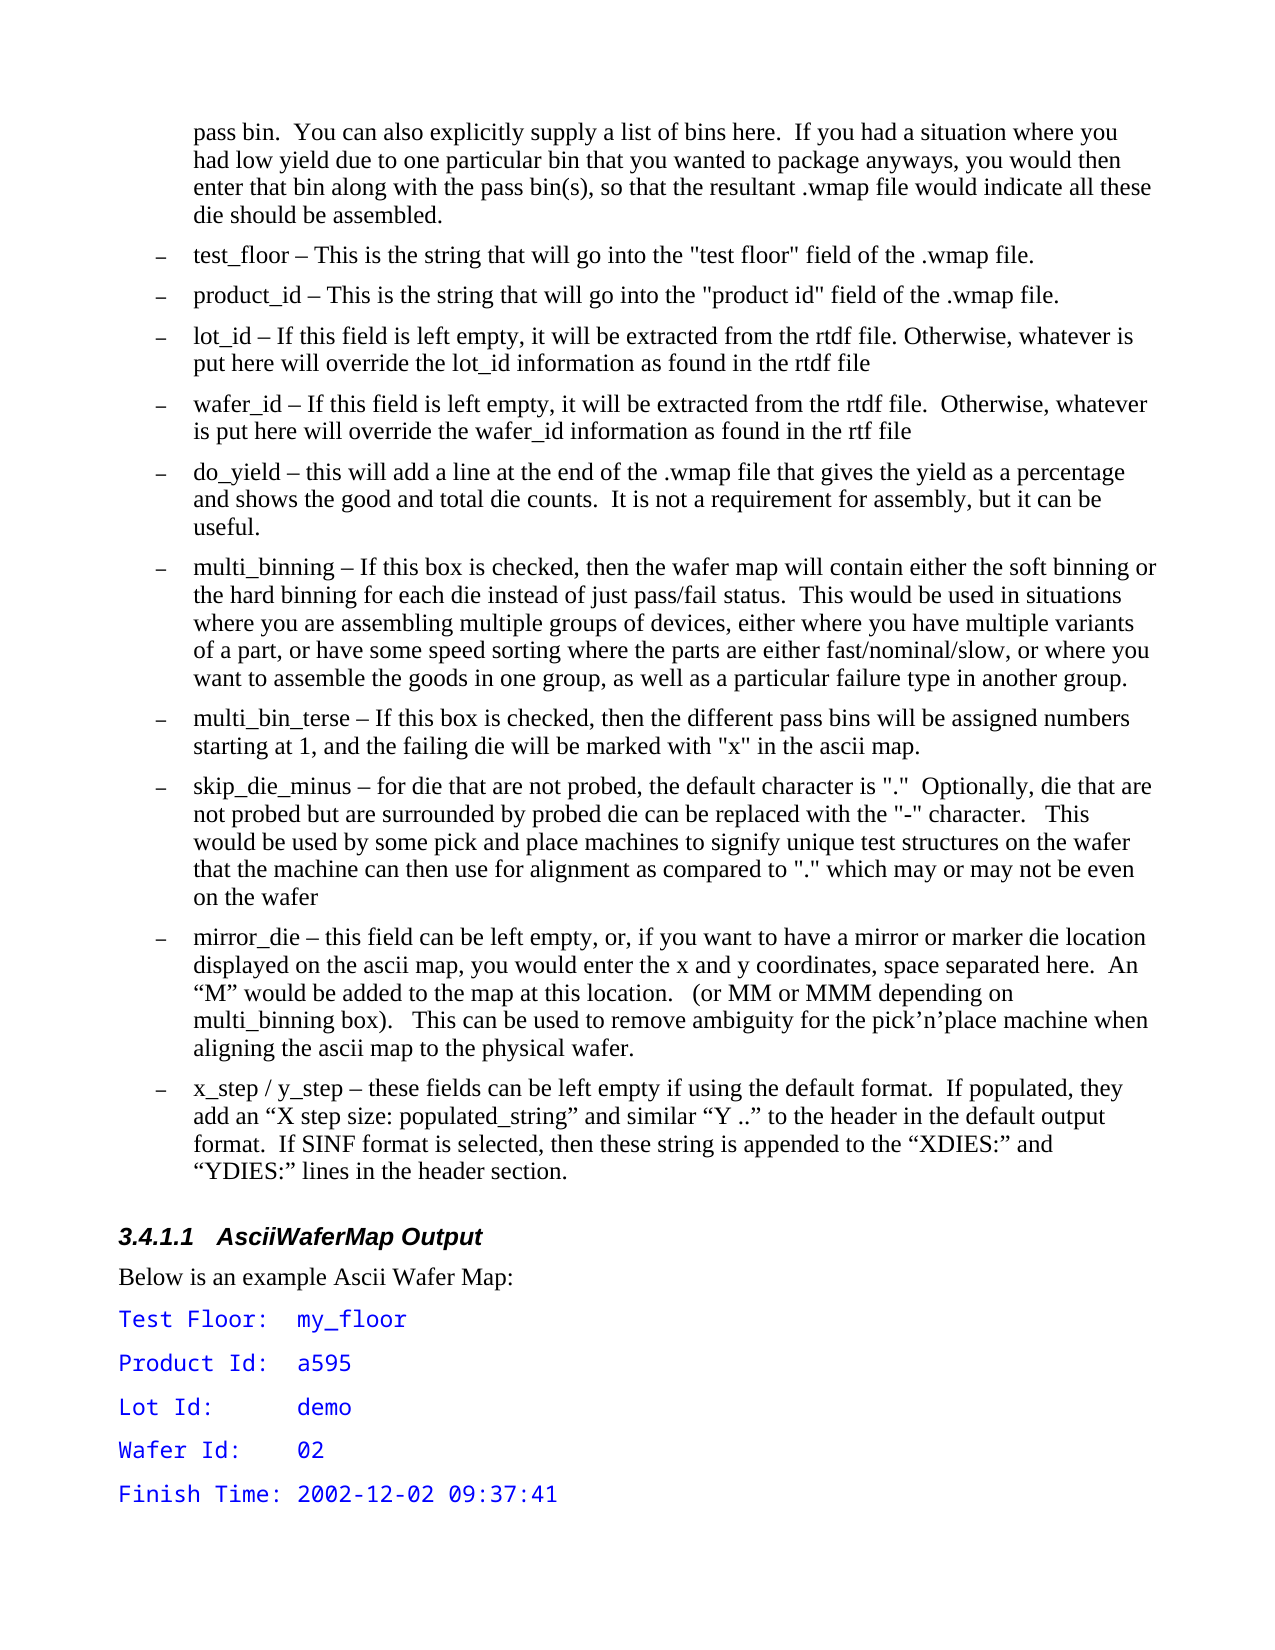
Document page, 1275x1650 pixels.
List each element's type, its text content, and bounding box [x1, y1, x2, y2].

text Lot Id: demo [118, 1391, 1157, 1422]
text Below is an example Ascii Wafer Map: [118, 1263, 1157, 1291]
text Finish Time: 2002-12-02 09:37:41 [118, 1478, 1157, 1509]
text Product Id: a595 [118, 1347, 1157, 1378]
subtitle AsciiWaferMap Output [118, 1223, 1157, 1250]
list pass bin. You can also explicitly supply a list of bins here. If you had a situation where you had low yield due to one particular bin that you wanted to package anyways, you would then enter that bin along with the pass bin(s), so that the resultant .wmap file would indicate all these die should be assembled. [156, 118, 1157, 229]
list skip_die_minus – for die that are not probed, the default character is "." Optionally, die that are not probed but are surrounded by probed die can be replaced with the "-" character. This would be used by some pick and place machines to signify unique test structures on the wafer that the machine can then use for alignment as compared to "." which may or may not be even on the wafer [156, 772, 1157, 911]
list multi_bin_terse – If this box is checked, then the different pass bins will be assigned numbers starting at 1, and the failing die will be marked with "x" in the ascii map. [156, 704, 1157, 760]
list lot_id – If this field is left empty, it will be extracted from the rtdf file. Otherwise, whatever is put here will override the lot_id information as found in the rtdf file [156, 322, 1157, 377]
list mirror_die – this field can be left empty, or, if you want to have a mirror or marker die location displayed on the ascii map, you would enter the x and y coordinates, space separated here. An “M” would be added to the map at this location. (or MM or MMM depending on multi_binning box). This can be used to remove ambiguity for the pick’n’place machine when aligning the ascii map to the physical wafer. [156, 923, 1157, 1062]
list multi_binning – If this box is checked, then the wafer map will contain either the soft binning or the hard binning for each die instead of just pass/fail status. This would be used in situations where you are assembling multiple groups of devices, either where you have multiple variants of a part, or have some speed sorting where the parts are either fast/nominal/slow, or where you want to assemble the goods in one group, as well as a particular failure type in another group. [156, 553, 1157, 692]
list do_yield – this will add a line at the end of the .wmap file that gives the yield as a percentage and shows the good and total die counts. It is not a requirement for assembly, but it can be useful. [156, 458, 1157, 541]
list wafer_id – If this field is left empty, it will be extracted from the rtdf file. Otherwise, whatever is put here will override the wafer_id information as found in the rtf file [156, 390, 1157, 445]
list x_step / y_step – these fields can be left empty if using the default format. If populated, they add an “X step size: populated_string” and similar “Y ..” to the header in the default output format. If SINF format is selected, then these string is appended to the “XDIES:” and “YDIES:” lines in the header section. [156, 1074, 1157, 1185]
list test_floor – This is the string that will go into the "test floor" field of the .wmap file. [156, 241, 1157, 269]
text Wafer Id: 02 [118, 1434, 1157, 1466]
list product_id – This is the string that will go into the "product id" field of the .wmap file. [156, 282, 1157, 309]
text Test Floor: my_floor [118, 1303, 1157, 1334]
